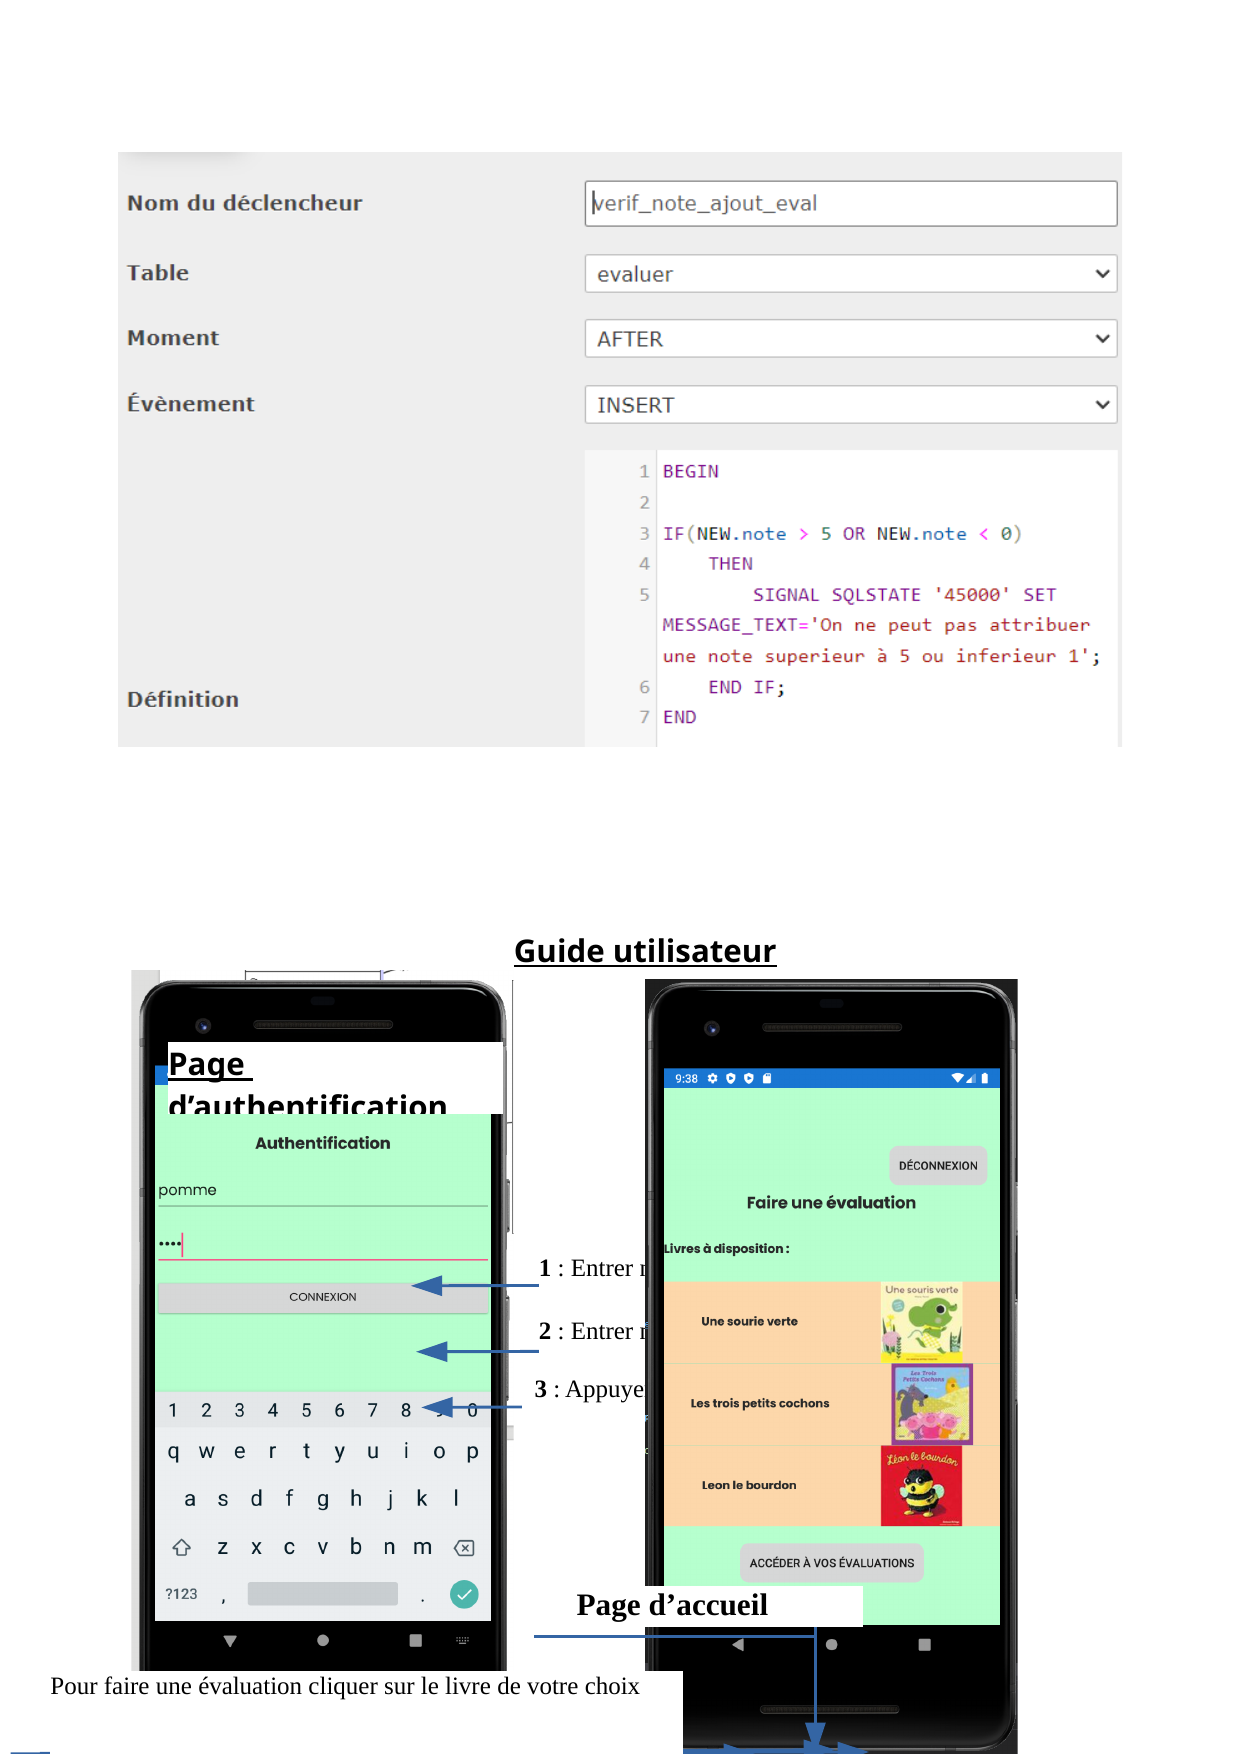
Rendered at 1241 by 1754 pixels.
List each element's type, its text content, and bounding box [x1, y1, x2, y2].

text Pour faire une évaluation cliquer sur le livre de votre choix [50, 1671, 683, 1700]
text Page d’accueil [576, 1586, 863, 1622]
text Guide utilisateur [118, 929, 1122, 971]
text Page d’authentification [168, 1042, 503, 1114]
text 3 : Appuyer sur le bouton connexion [522, 1374, 645, 1403]
text 2 : Entrer mot de passe [539, 1316, 645, 1345]
text 1 : Entrer nom d’utilisateur [539, 1253, 645, 1282]
